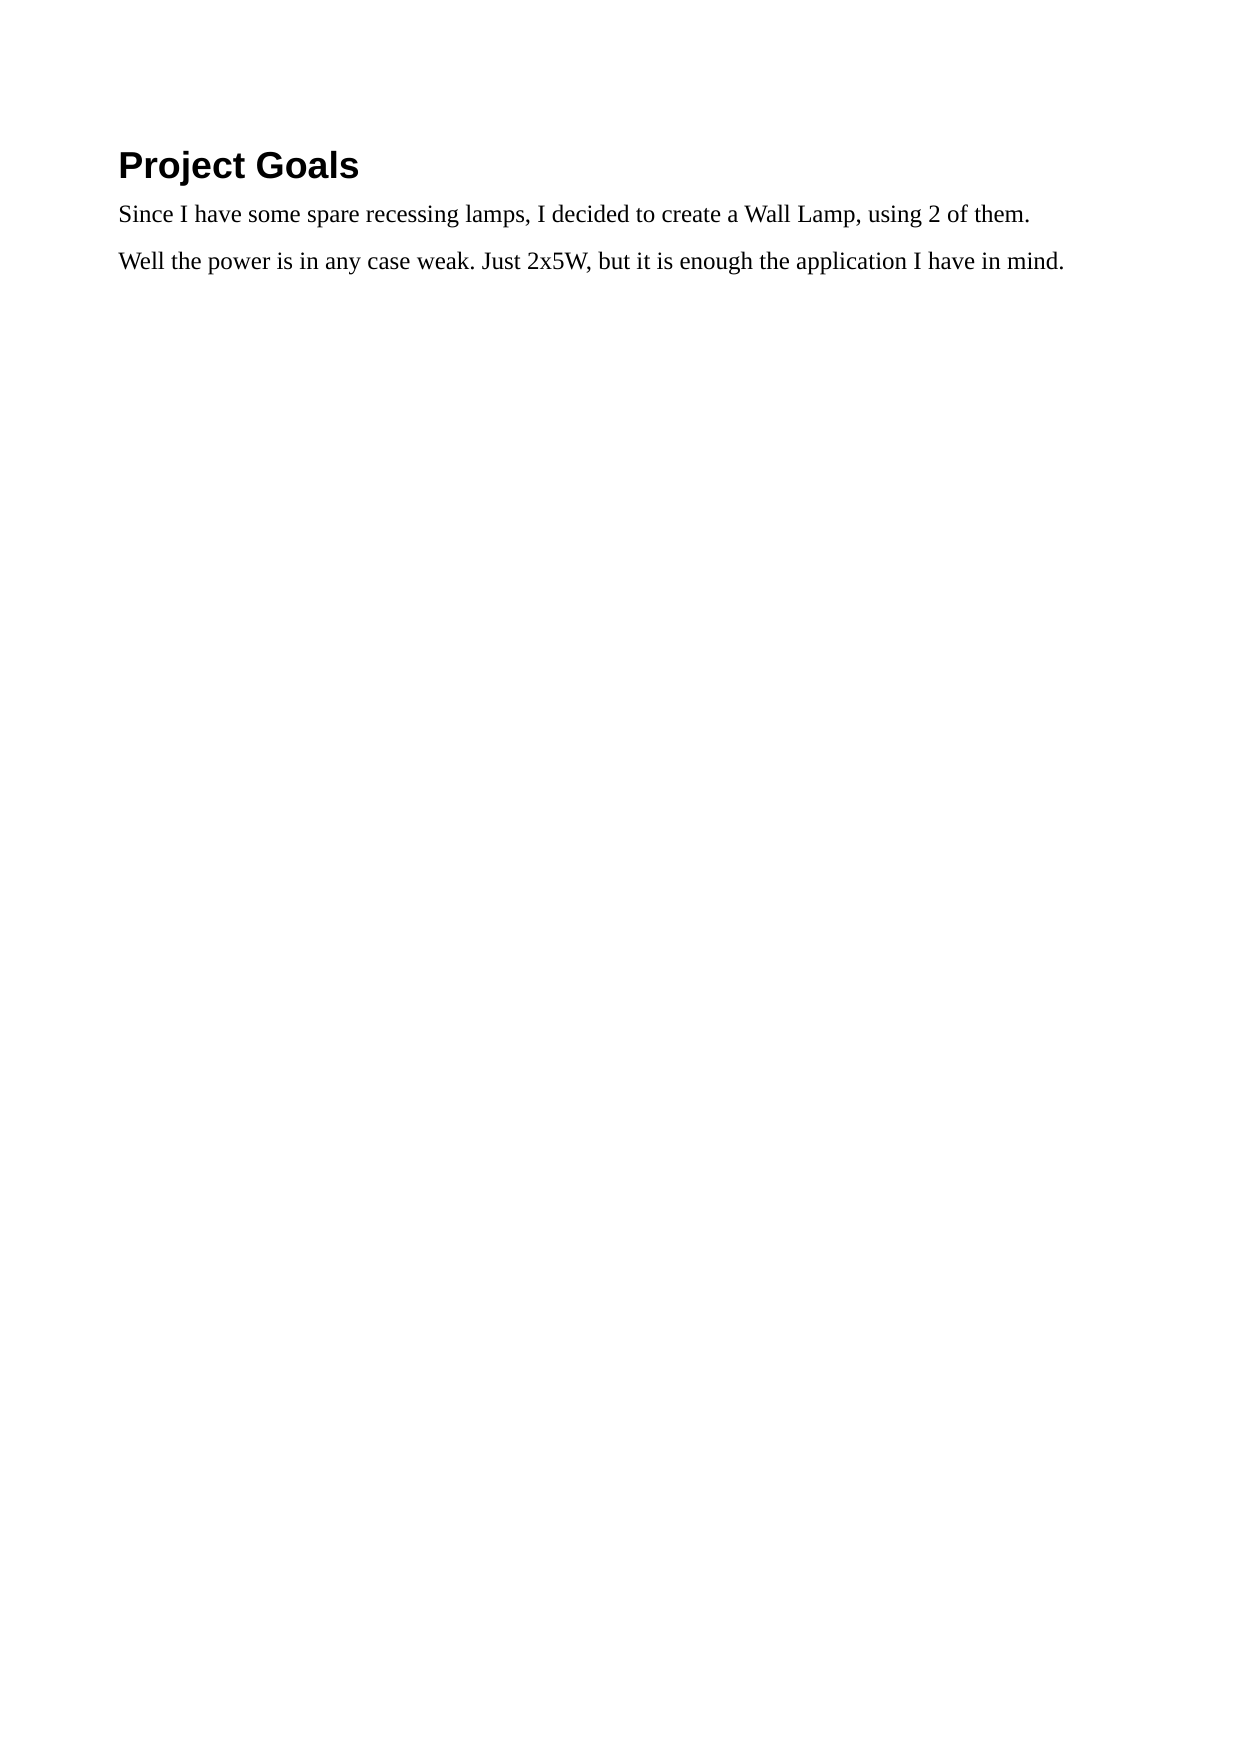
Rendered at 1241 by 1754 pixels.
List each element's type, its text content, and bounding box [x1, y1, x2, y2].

text Since I have some spare recessing lamps, I decided to create a Wall Lamp, using 2 of them. [118, 199, 1122, 227]
text Well the power is in any case weak. Just 2x5W, but it is enough the application I have in mind. [118, 246, 1122, 275]
subtitle Project Goals [118, 143, 1122, 186]
